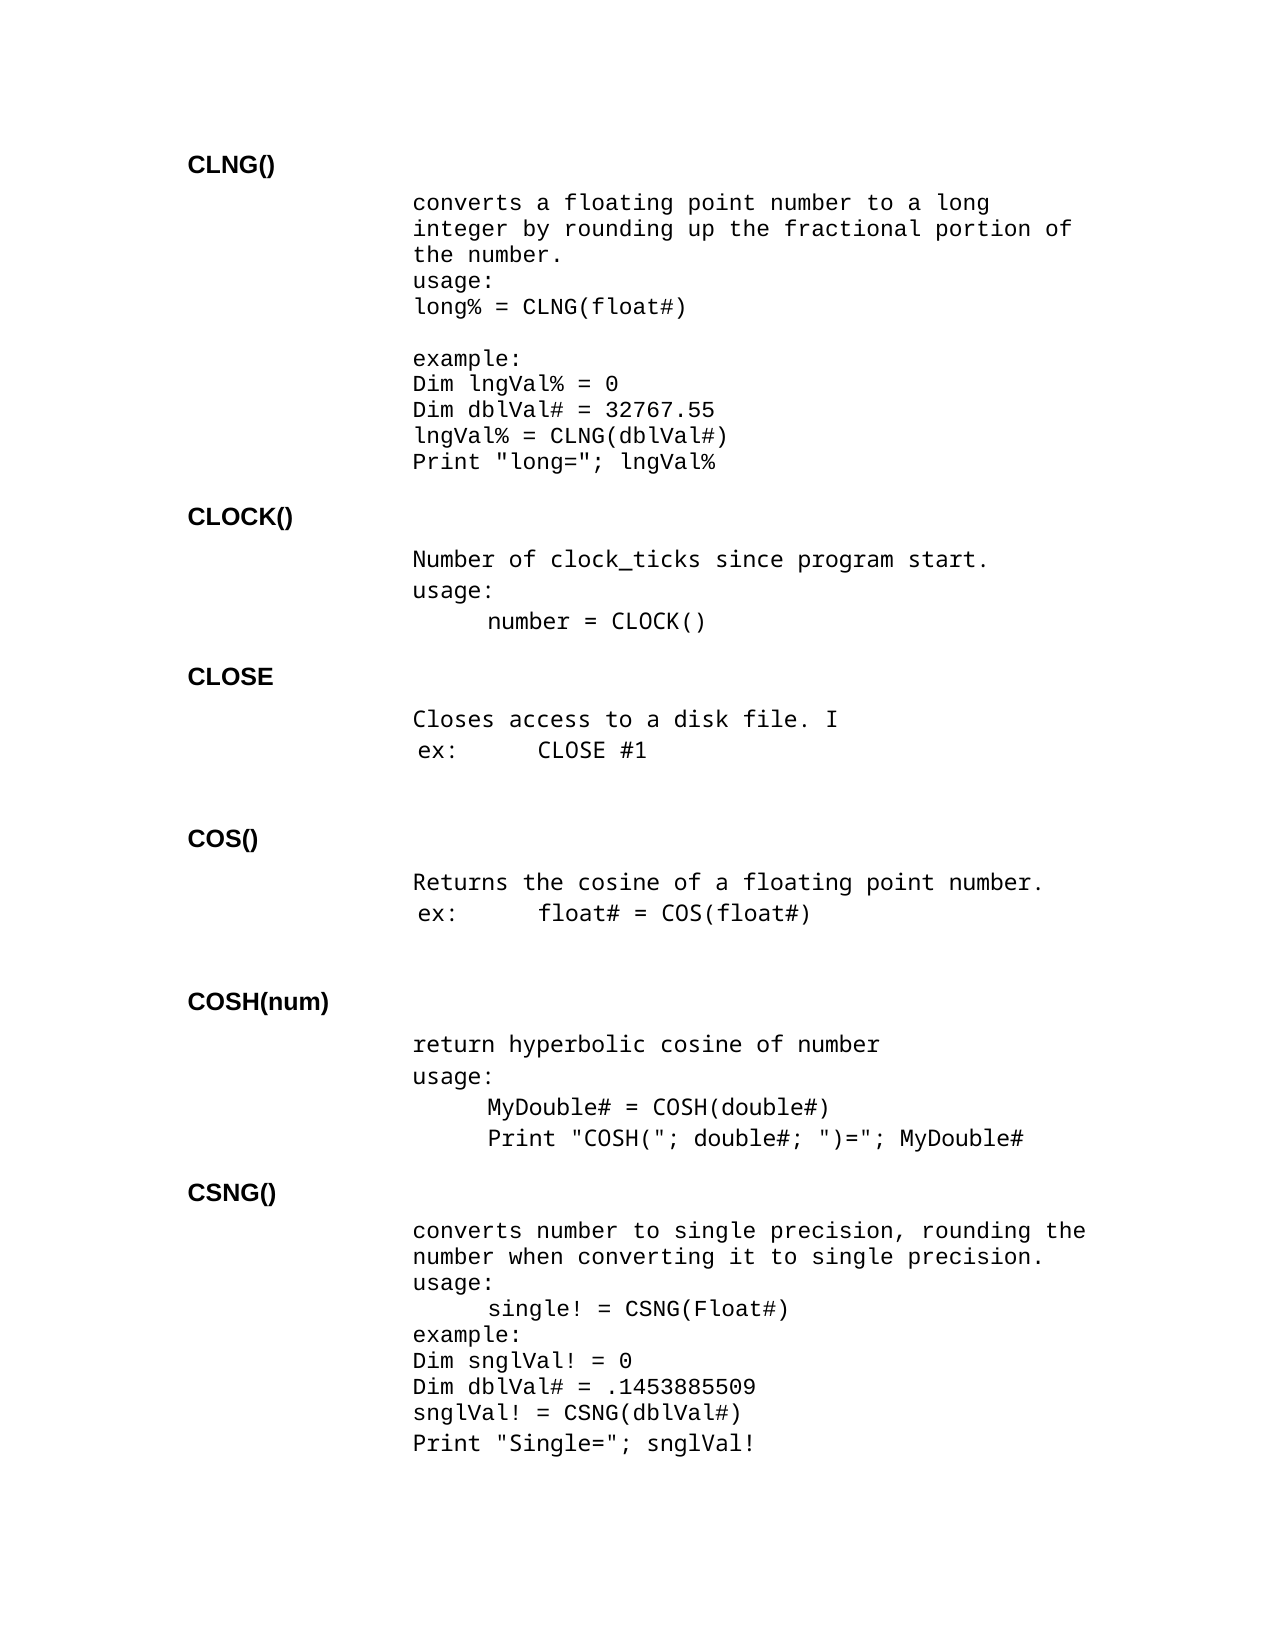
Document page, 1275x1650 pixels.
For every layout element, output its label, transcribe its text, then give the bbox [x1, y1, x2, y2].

text ex: CLOSE #1 [187, 734, 1087, 765]
text example: [187, 1323, 1087, 1349]
text Dim dblVal# = .1453885509 [187, 1375, 1087, 1401]
text Number of clock_ticks since program start. [187, 543, 1087, 574]
subtitle CLOCK() [187, 502, 1087, 530]
text Print "Single="; snglVal! [187, 1427, 1087, 1458]
text converts number to single precision, rounding the number when converting it to single precision. [187, 1220, 1087, 1272]
text example: [187, 347, 1087, 373]
text number = CLOCK() [187, 605, 1087, 637]
text Print "COSH("; double#; ")="; MyDouble# [187, 1122, 1087, 1153]
text Dim dblVal# = 32767.55 [187, 399, 1087, 425]
subtitle COSH(num) [187, 987, 1087, 1016]
subtitle CLNG() [187, 150, 1087, 179]
text Dim lngVal% = 0 [187, 373, 1087, 399]
subtitle CLOSE [187, 662, 1087, 690]
text snglVal! = CSNG(dblVal#) [187, 1401, 1087, 1427]
text lngVal% = CLNG(dblVal#) [187, 425, 1087, 451]
text usage: [187, 574, 1087, 605]
text Closes access to a disk file. I [187, 703, 1087, 734]
text ex: float# = COS(float#) [187, 897, 1087, 928]
text long% = CLNG(float#) [187, 295, 1087, 321]
text single! = CSNG(Float#) [187, 1297, 1087, 1323]
text usage: [187, 269, 1087, 295]
text return hyperbolic cosine of number [187, 1028, 1087, 1060]
text usage: [187, 1272, 1087, 1297]
text MyDouble# = COSH(double#) [187, 1091, 1087, 1122]
text Returns the cosine of a floating point number. [187, 866, 1087, 897]
text Dim snglVal! = 0 [187, 1349, 1087, 1375]
subtitle CSNG() [187, 1178, 1087, 1207]
text usage: [187, 1060, 1087, 1091]
text Print "long="; lngVal% [187, 451, 1087, 477]
subtitle COS() [187, 824, 1087, 853]
text converts a floating point number to a long integer by rounding up the fractional portion of the number. [187, 191, 1087, 269]
